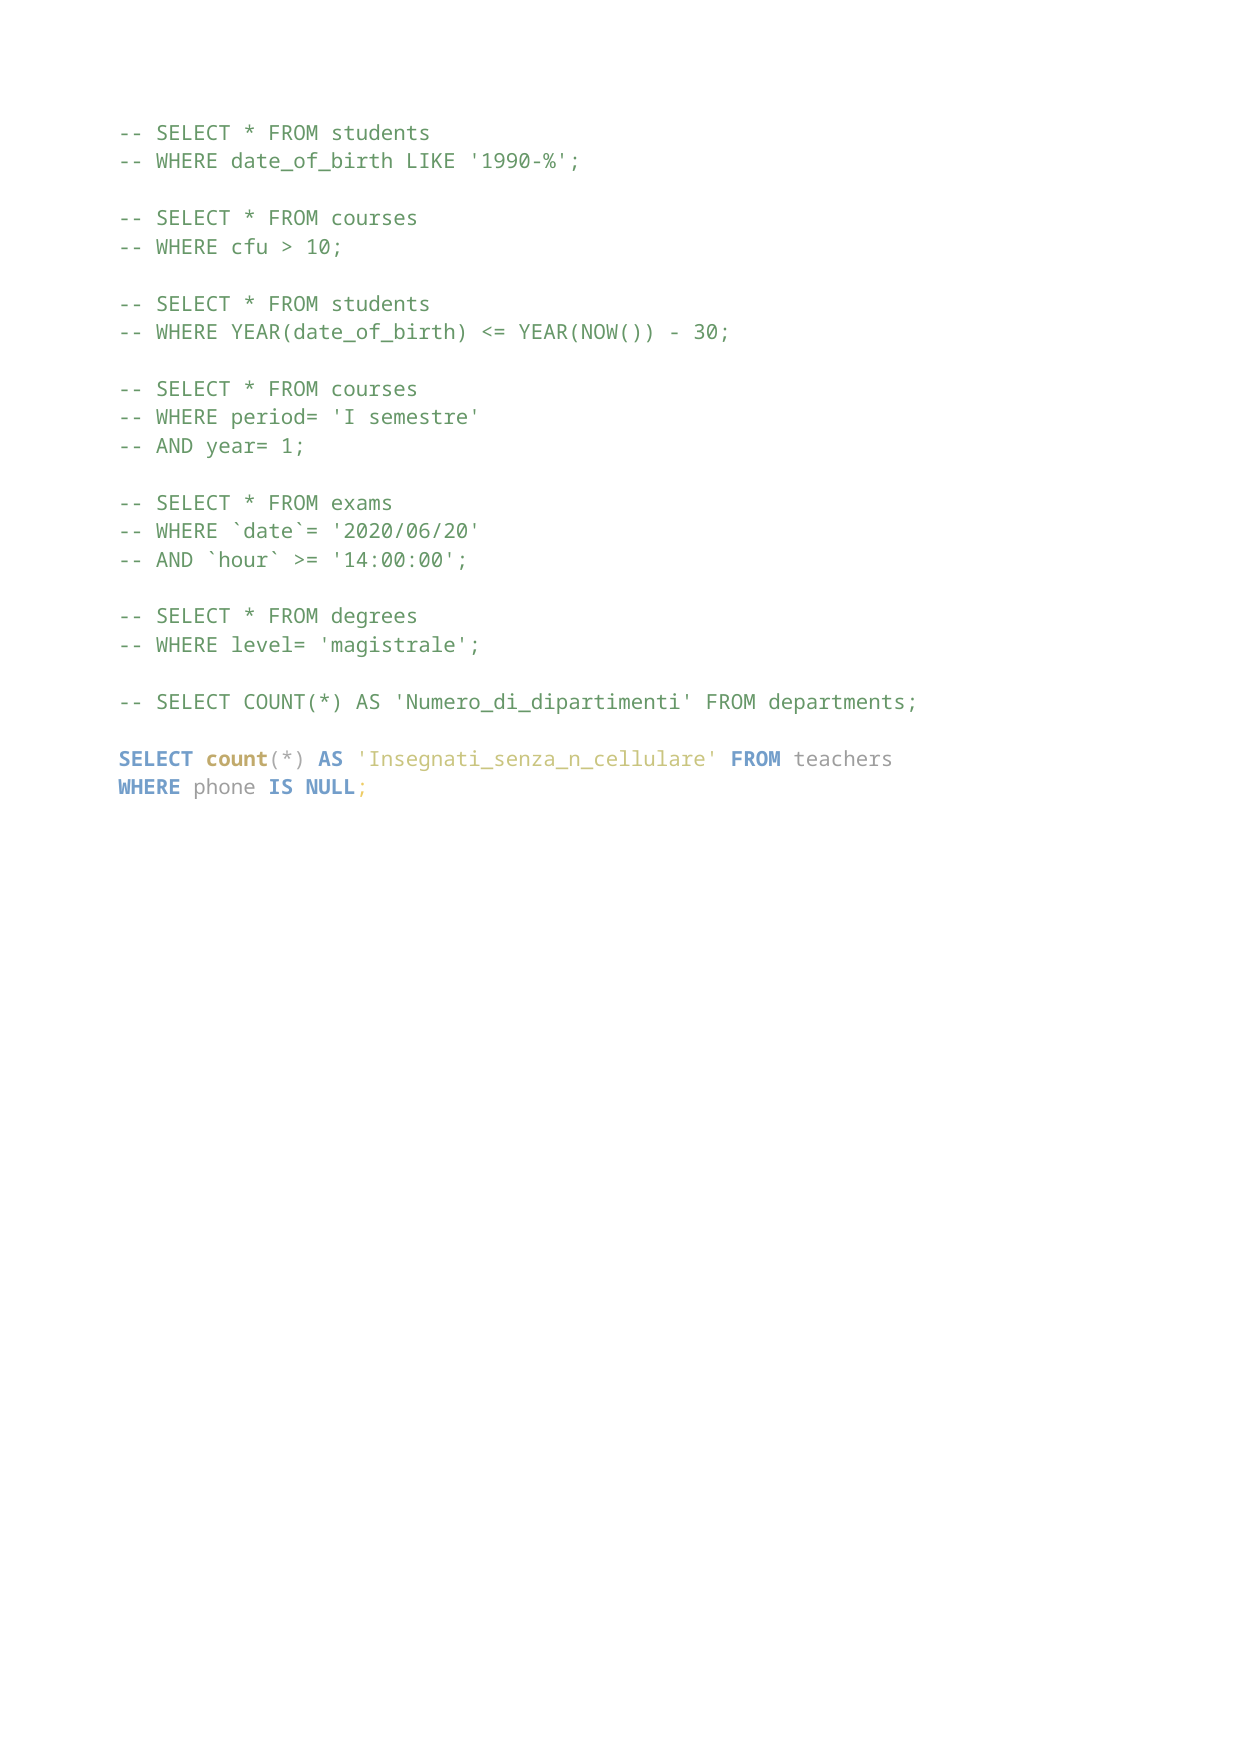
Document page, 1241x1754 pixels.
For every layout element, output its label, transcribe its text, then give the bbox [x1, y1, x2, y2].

text -- WHERE cfu > 10; [118, 232, 1122, 260]
text -- AND year= 1; [118, 431, 1122, 459]
text -- SELECT * FROM courses [118, 374, 1122, 402]
text -- WHERE YEAR(date_of_birth) <= YEAR(NOW()) - 30; [118, 317, 1122, 346]
text -- SELECT * FROM students [118, 118, 1122, 147]
text -- SELECT COUNT(*) AS 'Numero_di_dipartimenti' FROM departments; [118, 687, 1122, 715]
text -- AND `hour` >= '14:00:00'; [118, 545, 1122, 573]
text -- WHERE period= 'I semestre' [118, 402, 1122, 431]
text -- WHERE `date`= '2020/06/20' [118, 516, 1122, 545]
text -- SELECT * FROM exams [118, 488, 1122, 516]
text -- SELECT * FROM degrees [118, 602, 1122, 630]
text WHERE phone IS NULL; [118, 772, 1122, 801]
text -- SELECT * FROM students [118, 289, 1122, 317]
text -- WHERE date_of_birth LIKE '1990-%'; [118, 147, 1122, 175]
text -- WHERE level= 'magistrale'; [118, 630, 1122, 658]
text -- SELECT * FROM courses [118, 203, 1122, 232]
text SELECT count(*) AS 'Insegnati_senza_n_cellulare' FROM teachers [118, 744, 1122, 772]
